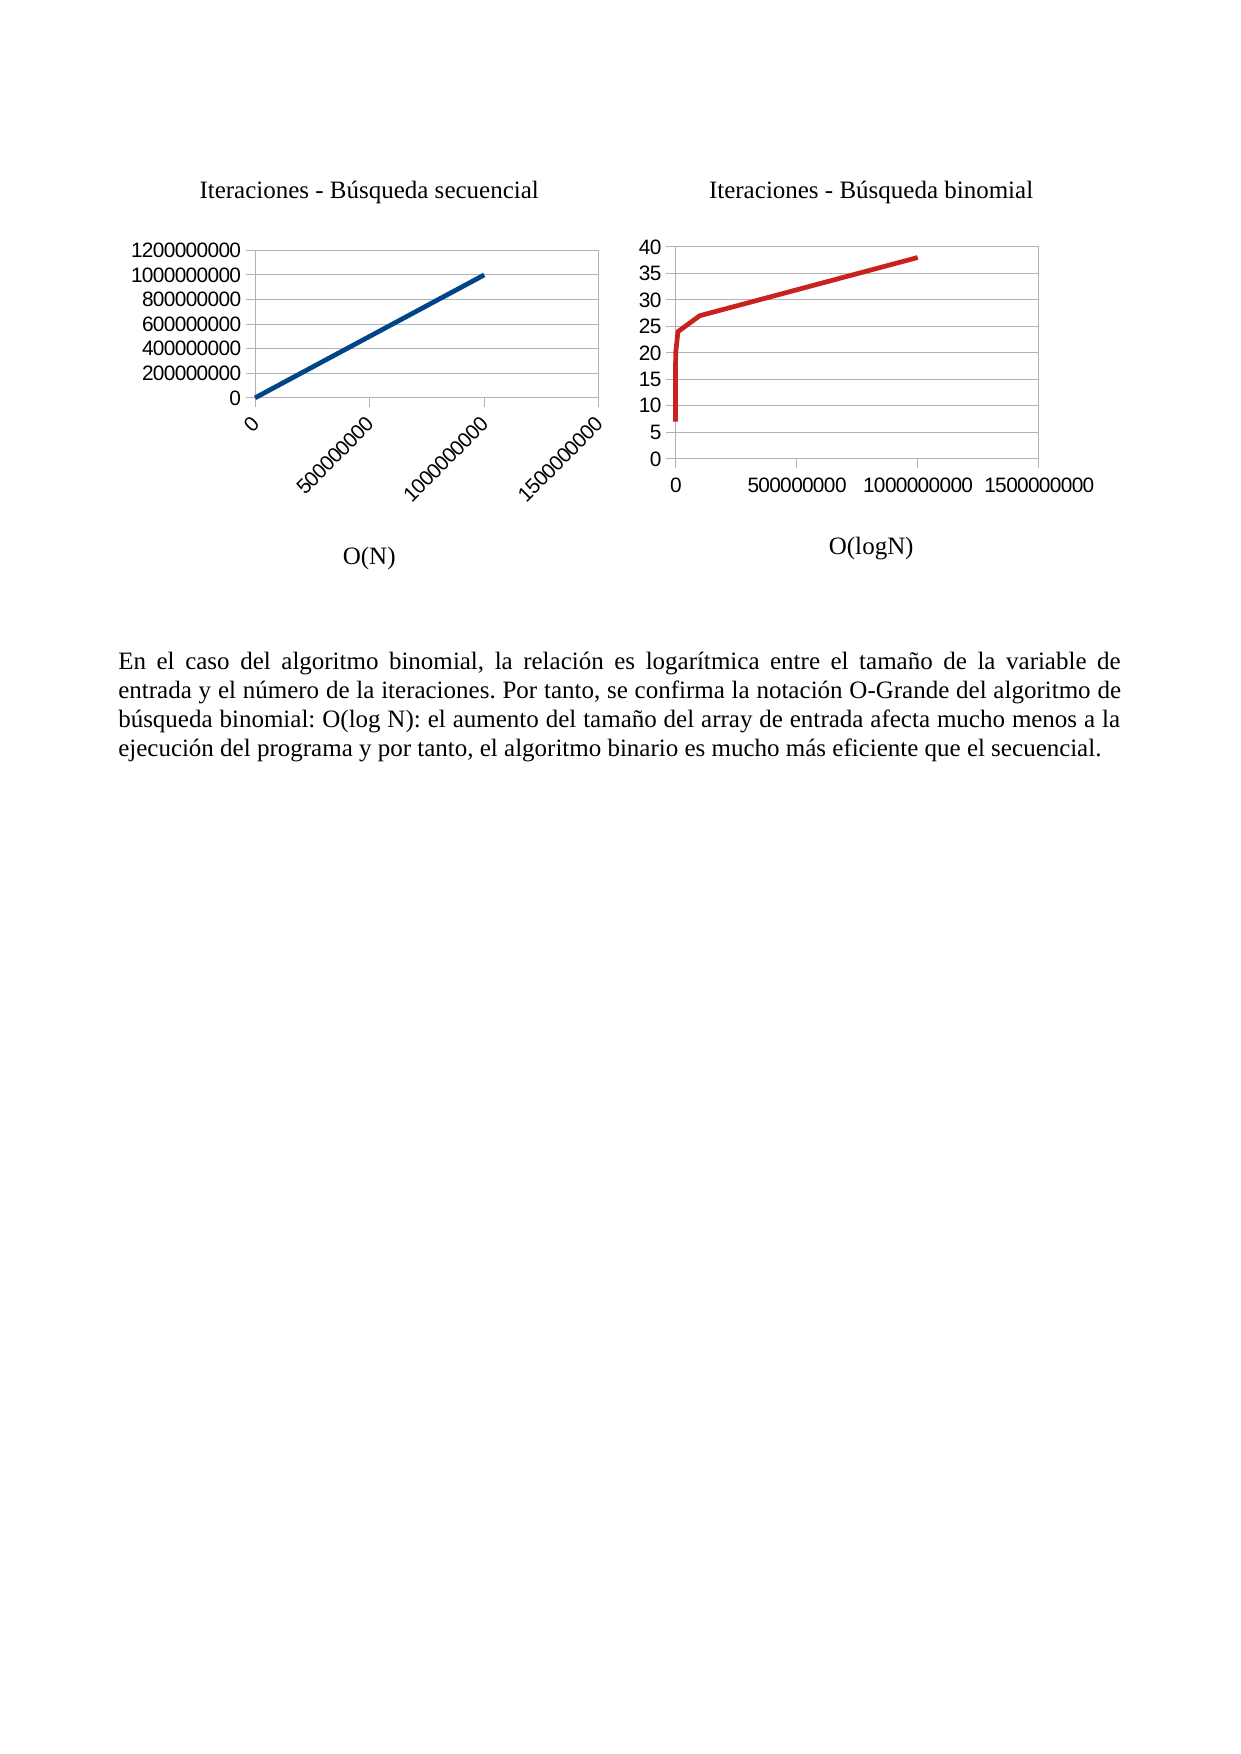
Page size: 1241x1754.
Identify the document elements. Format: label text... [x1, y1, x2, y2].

table_cell O(N) [118, 204, 620, 618]
table_header Iteraciones - Búsqueda secuencial [118, 176, 620, 204]
table_cell O(logN) [620, 204, 1122, 618]
text En el caso del algoritmo binomial, la relación es logarítmica entre el tamaño de la variable de entrada y el número de la iteraciones. Por tanto, se confirma la notación O-Grande del algoritmo de búsqueda binomial: O(log N): el aumento del tamaño del array de entrada afecta mucho menos a la ejecución del programa y por tanto, el algoritmo binario es mucho más eficiente que el secuencial. [118, 646, 1122, 761]
table_header Iteraciones - Búsqueda binomial [620, 176, 1122, 204]
